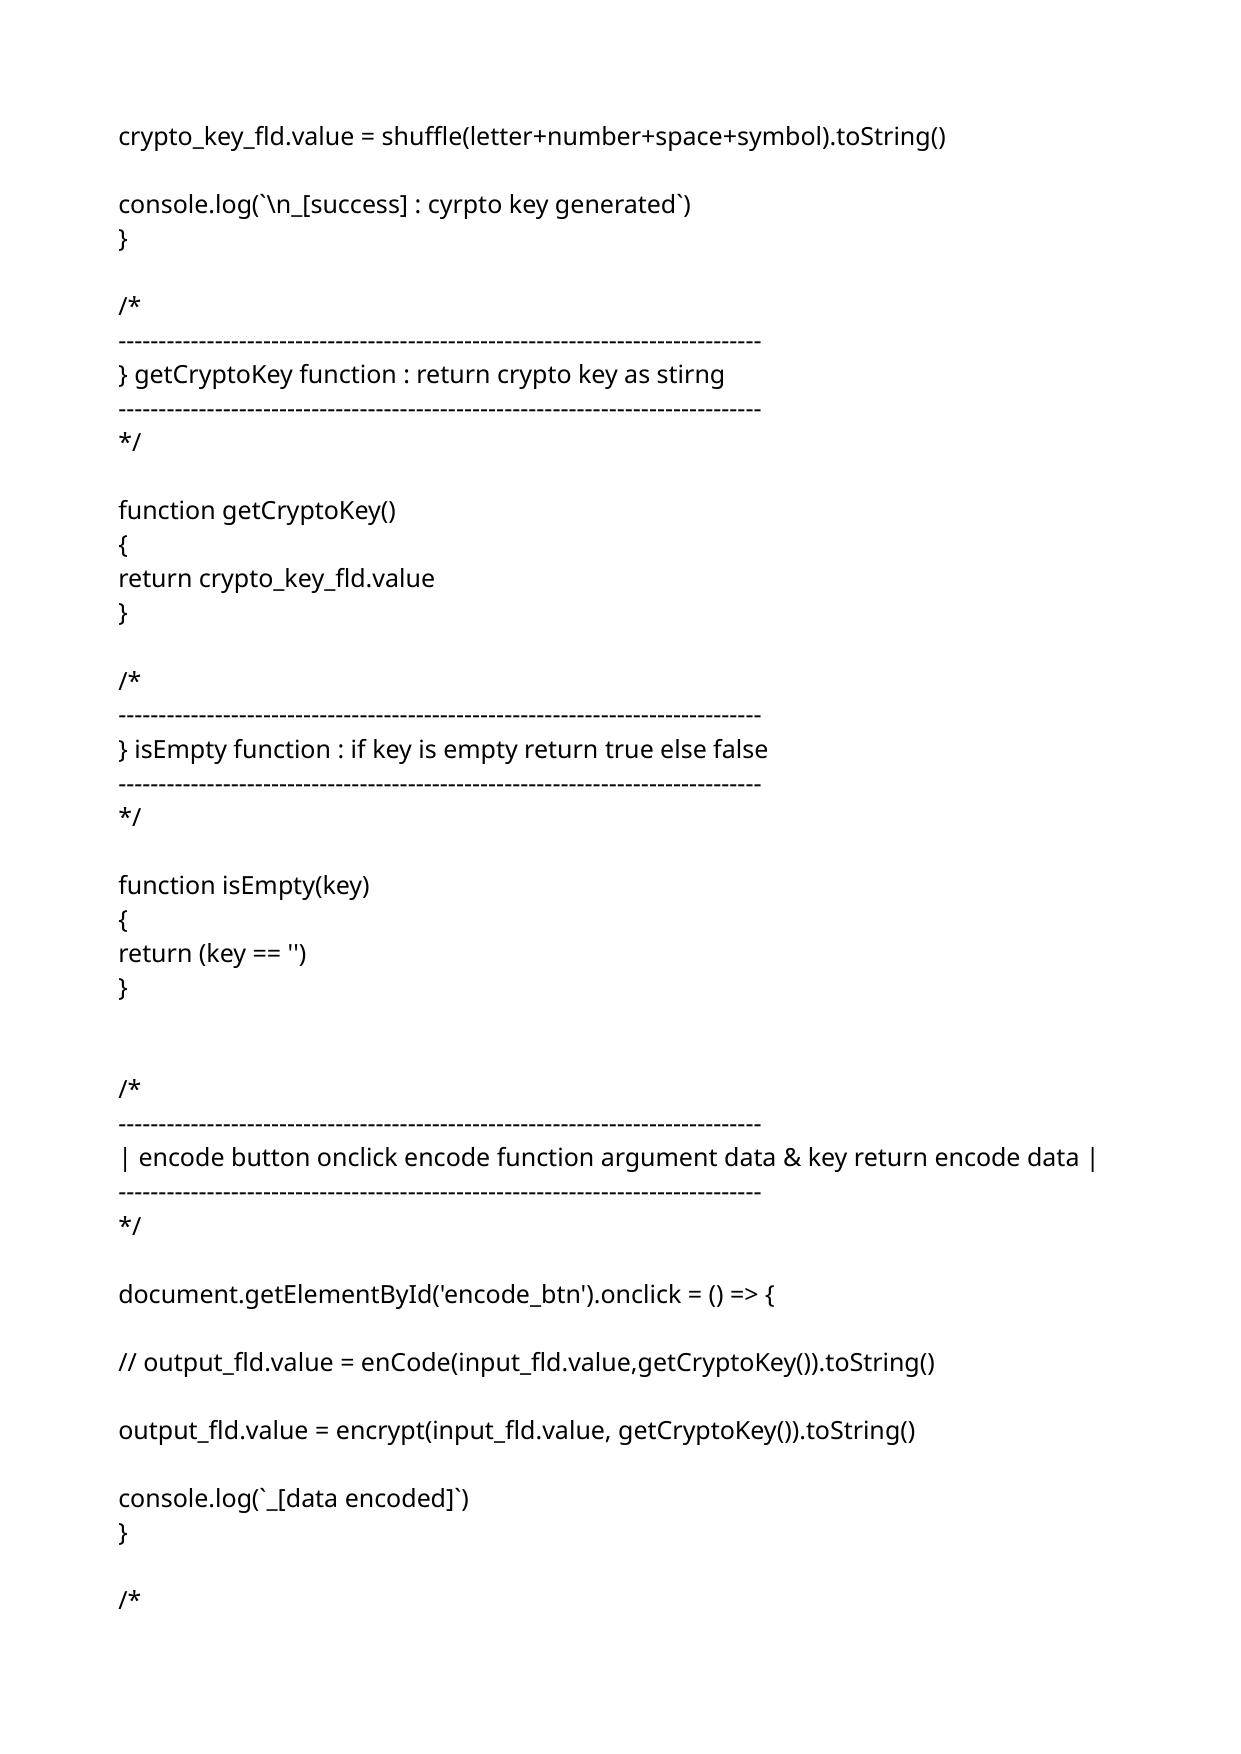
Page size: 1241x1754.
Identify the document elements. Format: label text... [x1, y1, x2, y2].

text return crypto_key_fld.value [118, 561, 1122, 595]
text function isEmpty(key) [118, 867, 1122, 902]
text /* [118, 1583, 1122, 1617]
text // output_fld.value = enCode(input_fld.value,getCryptoKey()).toString() [118, 1344, 1122, 1378]
text -------------------------------------------------------------------------------- [118, 765, 1122, 799]
text */ [118, 1208, 1122, 1242]
text document.getElementById('encode_btn').onclick = () => { [118, 1276, 1122, 1310]
text /* [118, 663, 1122, 697]
text | encode button onclick encode function argument data & key return encode data | [118, 1140, 1122, 1174]
text { [118, 527, 1122, 561]
text -------------------------------------------------------------------------------- [118, 322, 1122, 357]
text crypto_key_fld.value = shuffle(letter+number+space+symbol).toString() [118, 118, 1122, 152]
text */ [118, 799, 1122, 833]
text } getCryptoKey function : return crypto key as stirng [118, 357, 1122, 391]
text output_fld.value = encrypt(input_fld.value, getCryptoKey()).toString() [118, 1412, 1122, 1447]
text -------------------------------------------------------------------------------- [118, 391, 1122, 425]
text { [118, 902, 1122, 936]
text console.log(`\n_[success] : cyrpto key generated`) [118, 186, 1122, 220]
text } isEmpty function : if key is empty return true else false [118, 731, 1122, 765]
text */ [118, 425, 1122, 459]
text -------------------------------------------------------------------------------- [118, 697, 1122, 731]
text -------------------------------------------------------------------------------- [118, 1174, 1122, 1208]
text return (key == '') [118, 936, 1122, 970]
text } [118, 220, 1122, 254]
text -------------------------------------------------------------------------------- [118, 1106, 1122, 1140]
text } [118, 970, 1122, 1004]
text console.log(`_[data encoded]`) [118, 1481, 1122, 1515]
text /* [118, 1072, 1122, 1106]
text } [118, 1515, 1122, 1549]
text function getCryptoKey() [118, 493, 1122, 527]
text } [118, 595, 1122, 629]
text /* [118, 288, 1122, 322]
